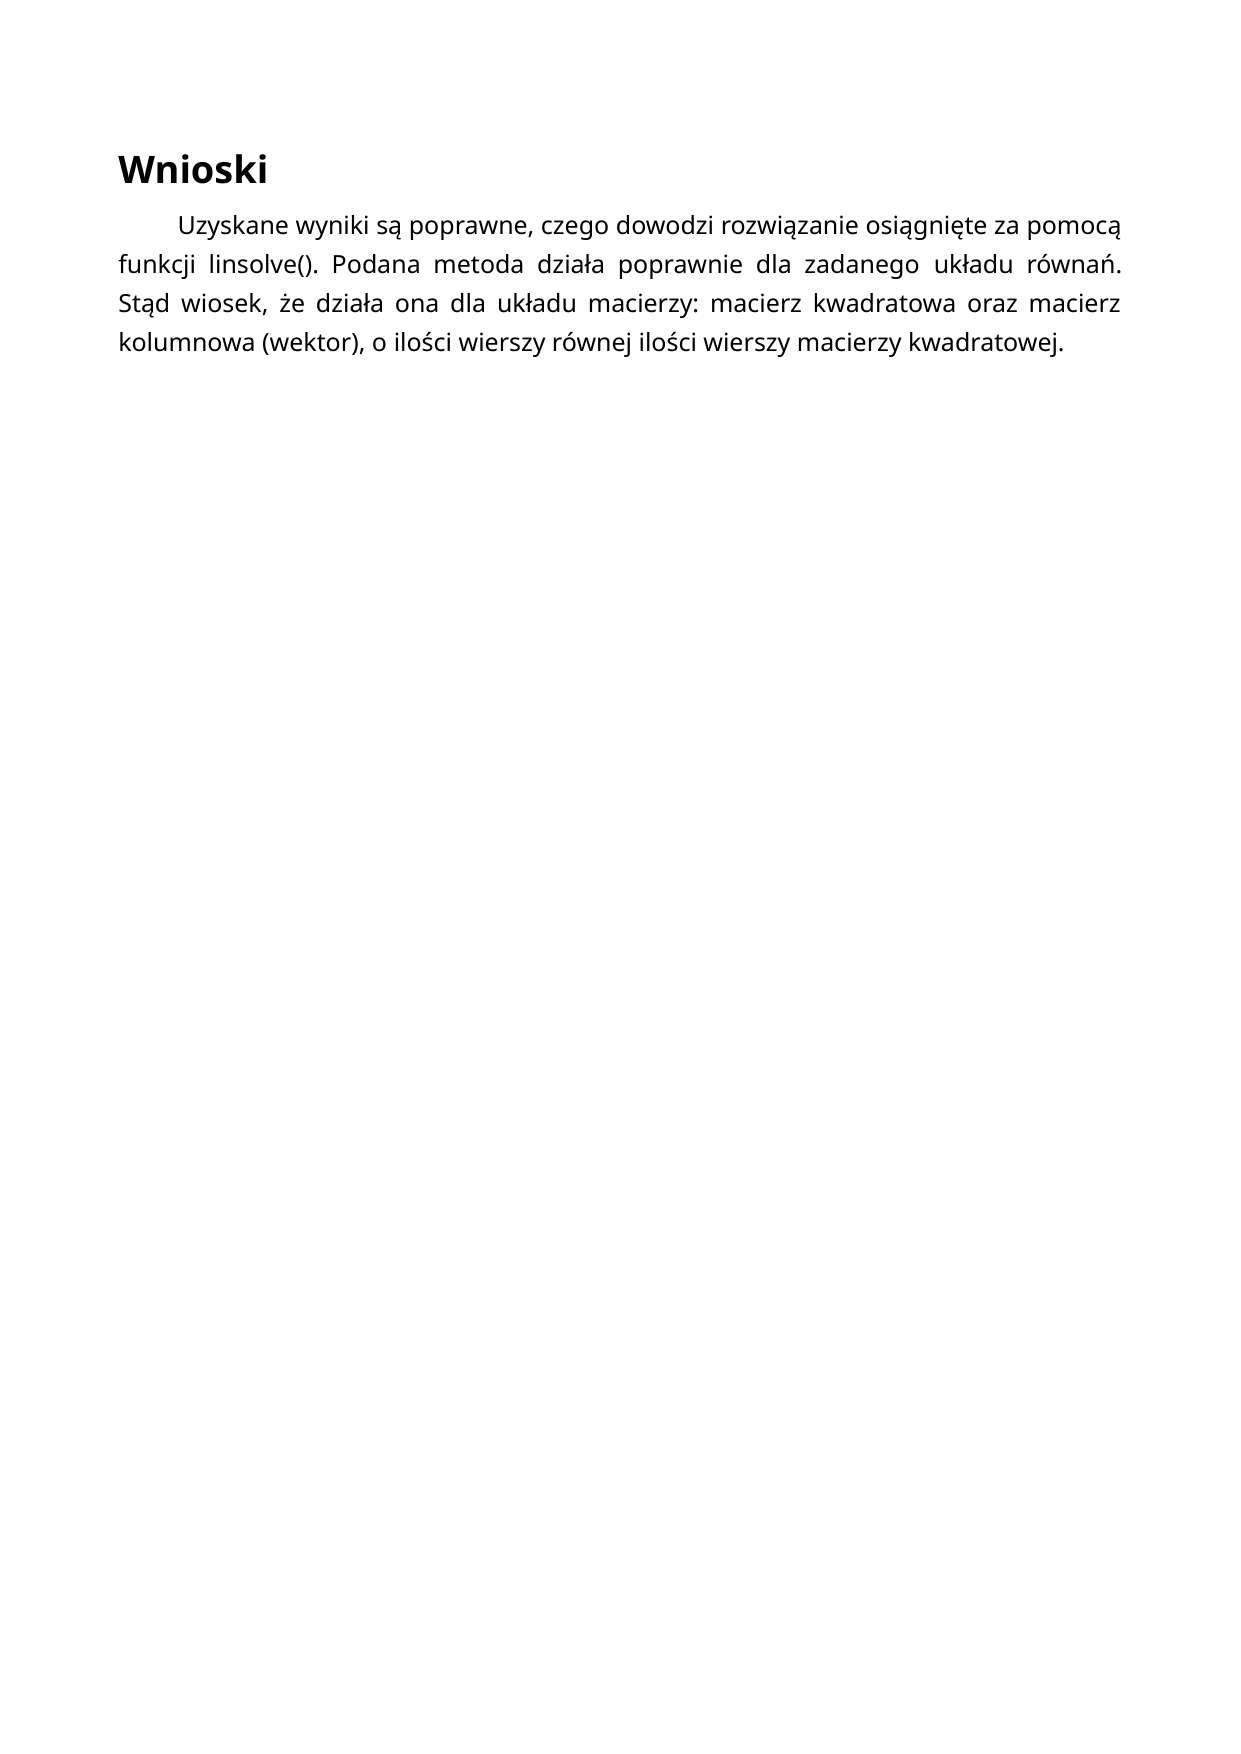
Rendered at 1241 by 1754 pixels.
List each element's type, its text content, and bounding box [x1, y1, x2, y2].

text Uzyskane wyniki są poprawne, czego dowodzi rozwiązanie osiągnięte za pomocą funkcji linsolve(). Podana metoda działa poprawnie dla zadanego układu równań. Stąd wiosek, że działa ona dla układu macierzy: macierz kwadratowa oraz macierz kolumnowa (wektor), o ilości wierszy równej ilości wierszy macierzy kwadratowej. [118, 207, 1122, 359]
subtitle Wnioski [118, 143, 1122, 195]
